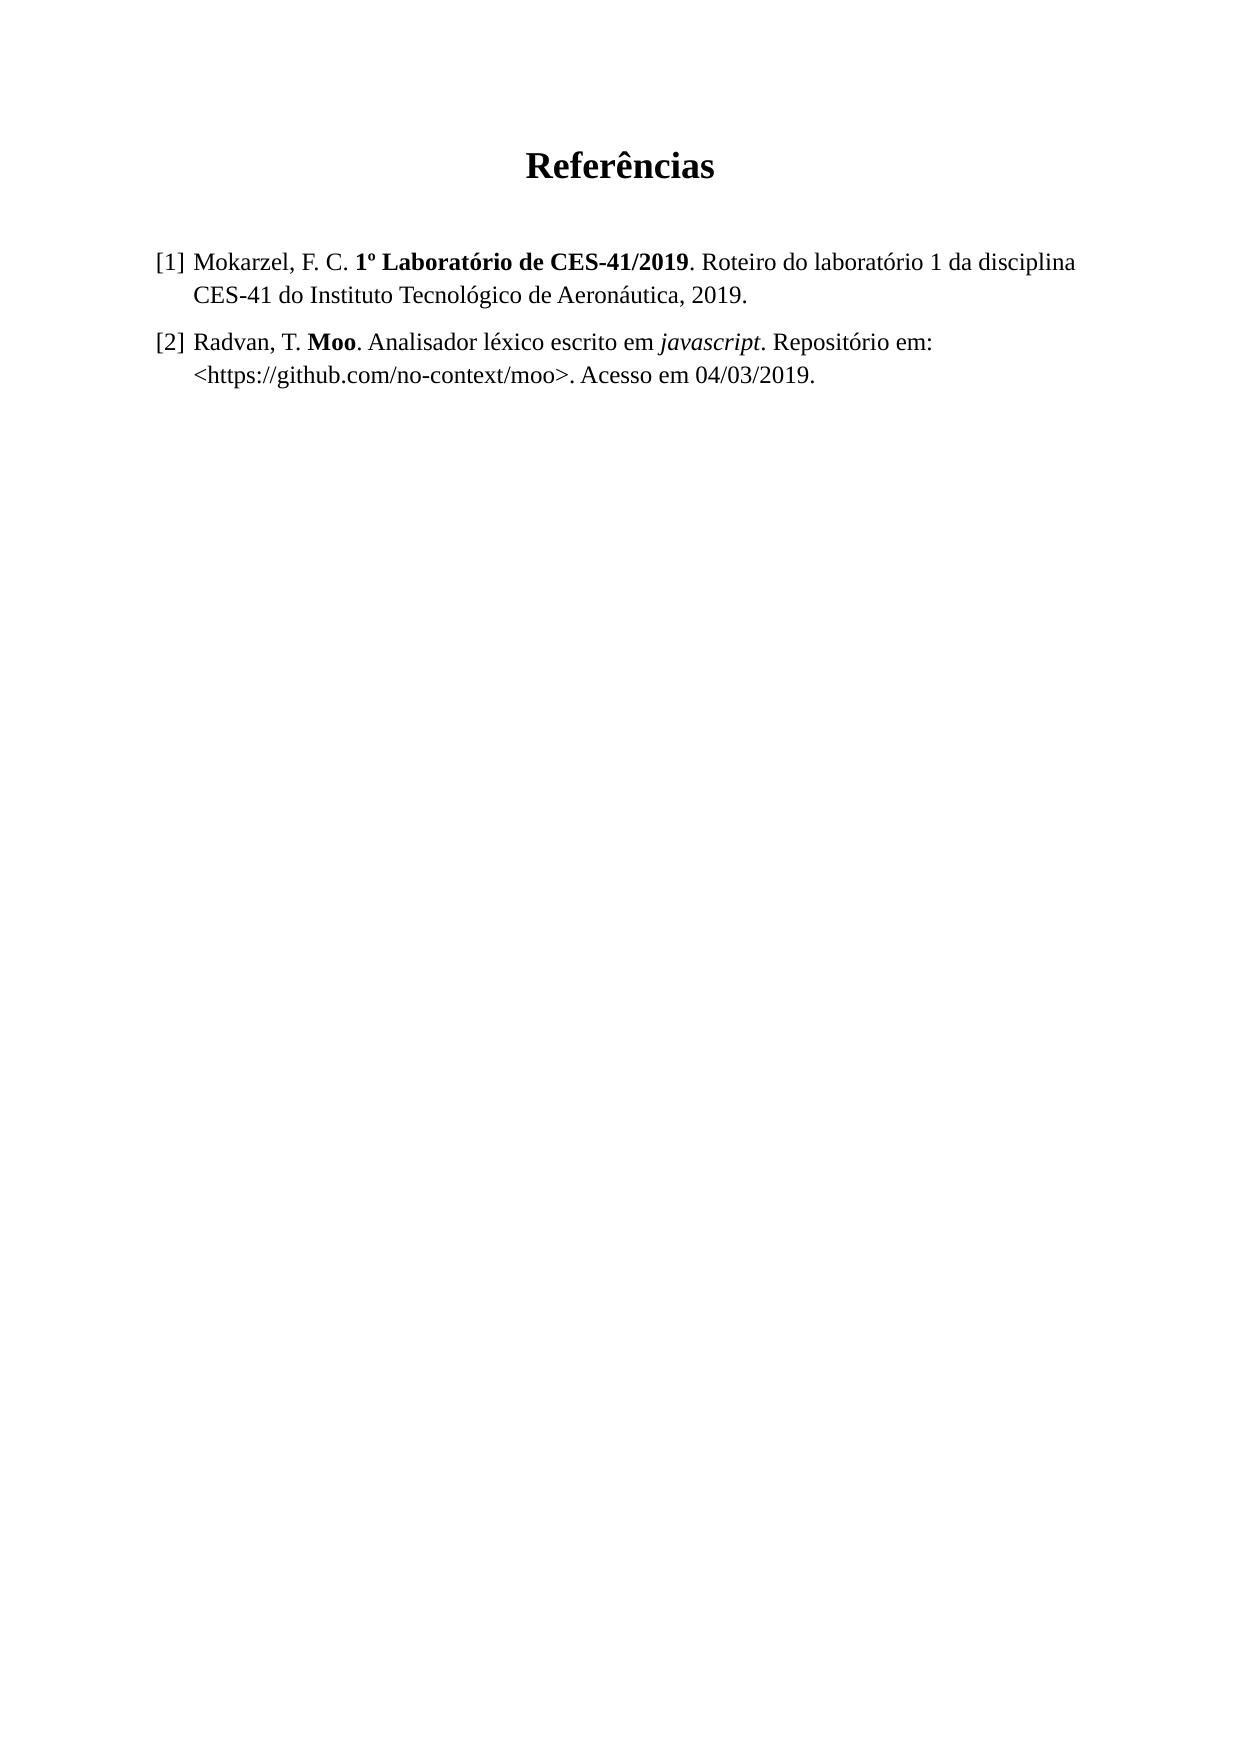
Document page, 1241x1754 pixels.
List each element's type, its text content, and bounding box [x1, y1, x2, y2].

subtitle Referências [118, 143, 1122, 187]
list Radvan, T. Moo. Analisador léxico escrito em javascript. Repositório em: <https://github.com/no-context/moo>. Acesso em 04/03/2019. [156, 327, 1122, 389]
list Mokarzel, F. C. 1º Laboratório de CES-41/2019. Roteiro do laboratório 1 da disciplina CES-41 do Instituto Tecnológico de Aeronáutica, 2019. [156, 247, 1122, 309]
